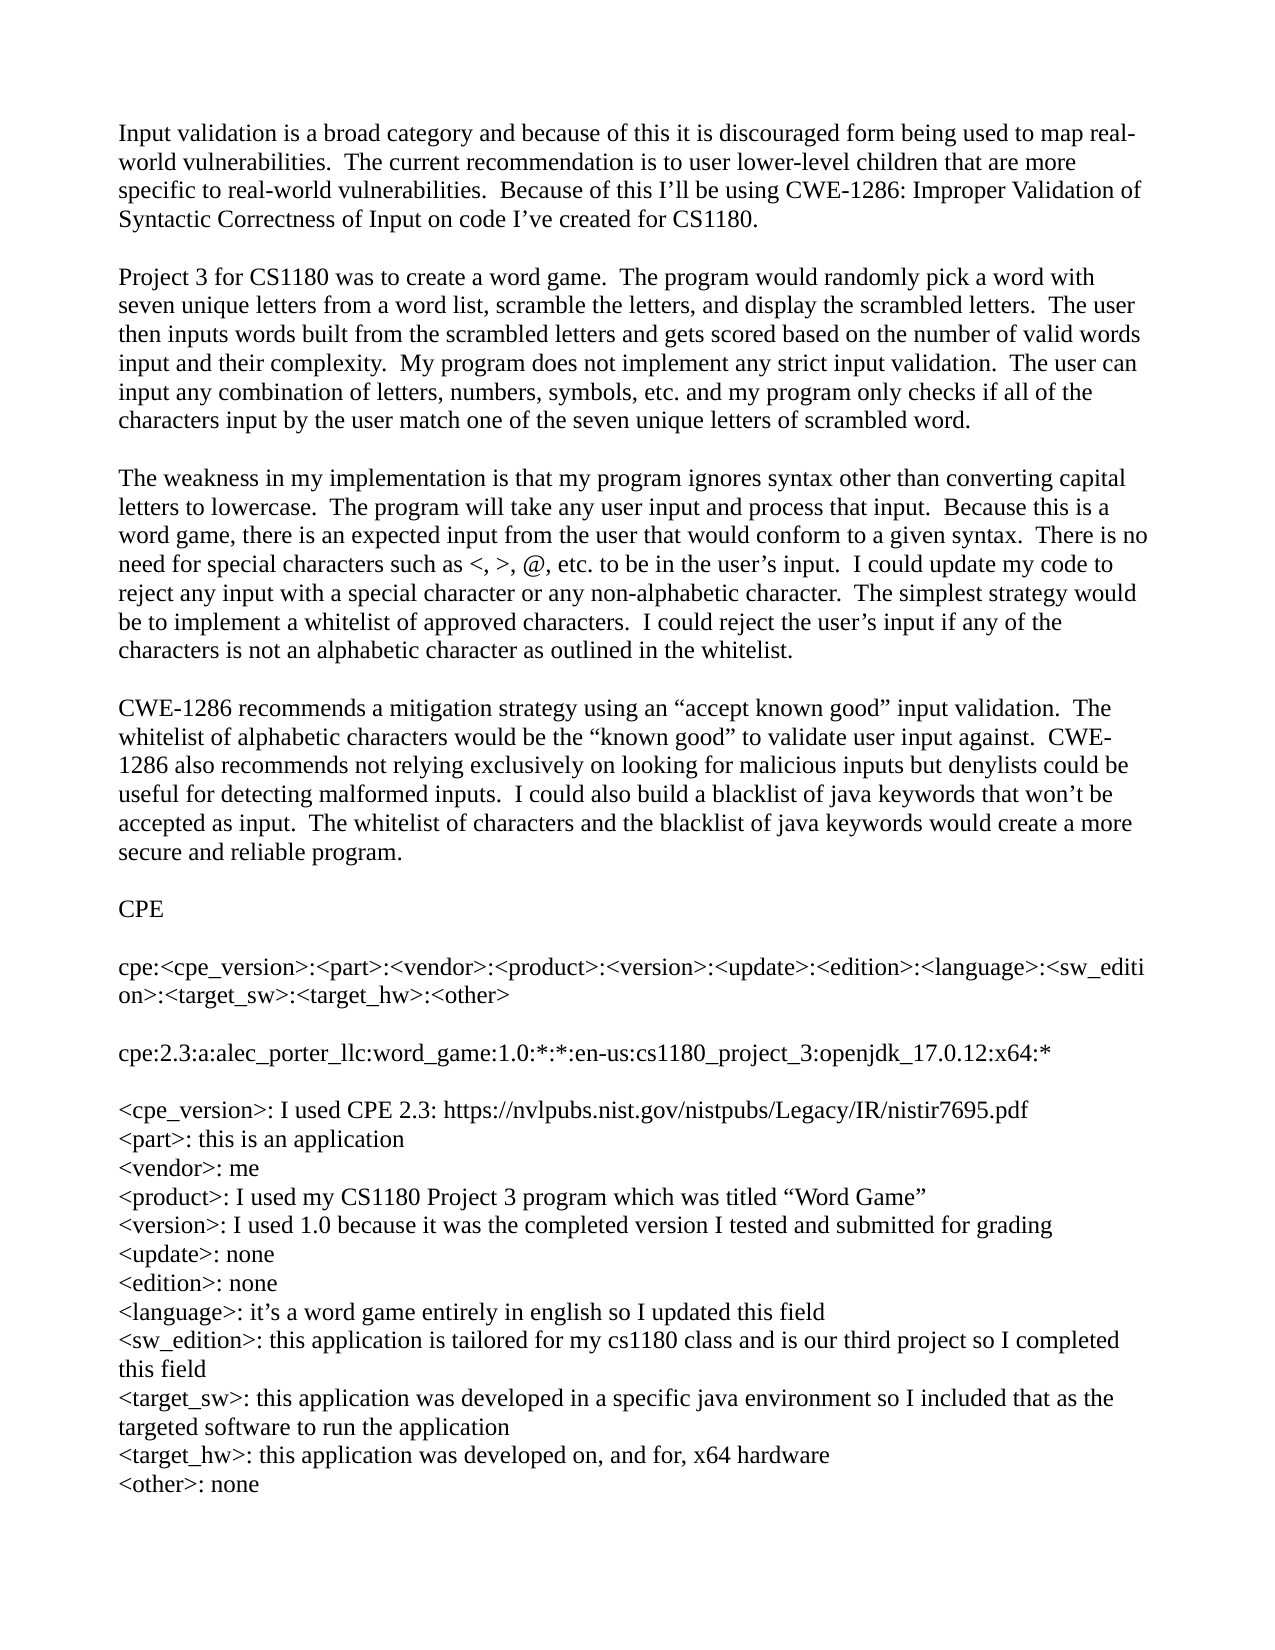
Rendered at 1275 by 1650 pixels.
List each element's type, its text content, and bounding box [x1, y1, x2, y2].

text <edition>: none [118, 1268, 1157, 1297]
text <version>: I used 1.0 because it was the completed version I tested and submitted for grading [118, 1211, 1157, 1239]
text CPE [118, 894, 1157, 923]
text Project 3 for CS1180 was to create a word game. The program would randomly pick a word with seven unique letters from a word list, scramble the letters, and display the scrambled letters. The user then inputs words built from the scrambled letters and gets scored based on the number of valid words input and their complexity. My program does not implement any strict input validation. The user can input any combination of letters, numbers, symbols, etc. and my program only checks if all of the characters input by the user match one of the seven unique letters of scrambled word. [118, 262, 1157, 434]
text <language>: it’s a word game entirely in english so I updated this field [118, 1297, 1157, 1326]
text CWE-1286 recommends a mitigation strategy using an “accept known good” input validation. The whitelist of alphabetic characters would be the “known good” to validate user input against. CWE-1286 also recommends not relying exclusively on looking for malicious inputs but denylists could be useful for detecting malformed inputs. I could also build a blacklist of java keywords that won’t be accepted as input. The whitelist of characters and the blacklist of java keywords would create a more secure and reliable program. [118, 693, 1157, 866]
text <vendor>: me [118, 1153, 1157, 1182]
text <target_hw>: this application was developed on, and for, x64 hardware [118, 1441, 1157, 1469]
text Input validation is a broad category and because of this it is discouraged form being used to map real-world vulnerabilities. The current recommendation is to user lower-level children that are more specific to real-world vulnerabilities. Because of this I’ll be using CWE-1286: Improper Validation of Syntactic Correctness of Input on code I’ve created for CS1180. [118, 118, 1157, 233]
text <cpe_version>: I used CPE 2.3: https://nvlpubs.nist.gov/nistpubs/Legacy/IR/nistir7695.pdf [118, 1096, 1157, 1124]
text <part>: this is an application [118, 1124, 1157, 1153]
text <other>: none [118, 1469, 1157, 1498]
text <product>: I used my CS1180 Project 3 program which was titled “Word Game” [118, 1182, 1157, 1211]
text <sw_edition>: this application is tailored for my cs1180 class and is our third project so I completed this field [118, 1326, 1157, 1383]
text cpe:2.3:a:alec_porter_llc:word_game:1.0:*:*:en-us:cs1180_project_3:openjdk_17.0.12:x64:* [118, 1038, 1157, 1067]
text <update>: none [118, 1239, 1157, 1268]
text <target_sw>: this application was developed in a specific java environment so I included that as the targeted software to run the application [118, 1383, 1157, 1441]
text The weakness in my implementation is that my program ignores syntax other than converting capital letters to lowercase. The program will take any user input and process that input. Because this is a word game, there is an expected input from the user that would conform to a given syntax. There is no need for special characters such as <, >, @, etc. to be in the user’s input. I could update my code to reject any input with a special character or any non-alphabetic character. The simplest strategy would be to implement a whitelist of approved characters. I could reject the user’s input if any of the characters is not an alphabetic character as outlined in the whitelist. [118, 463, 1157, 664]
text cpe:<cpe_version>:<part>:<vendor>:<product>:<version>:<update>:<edition>:<language>:<sw_edition>:<target_sw>:<target_hw>:<other> [118, 952, 1157, 1009]
